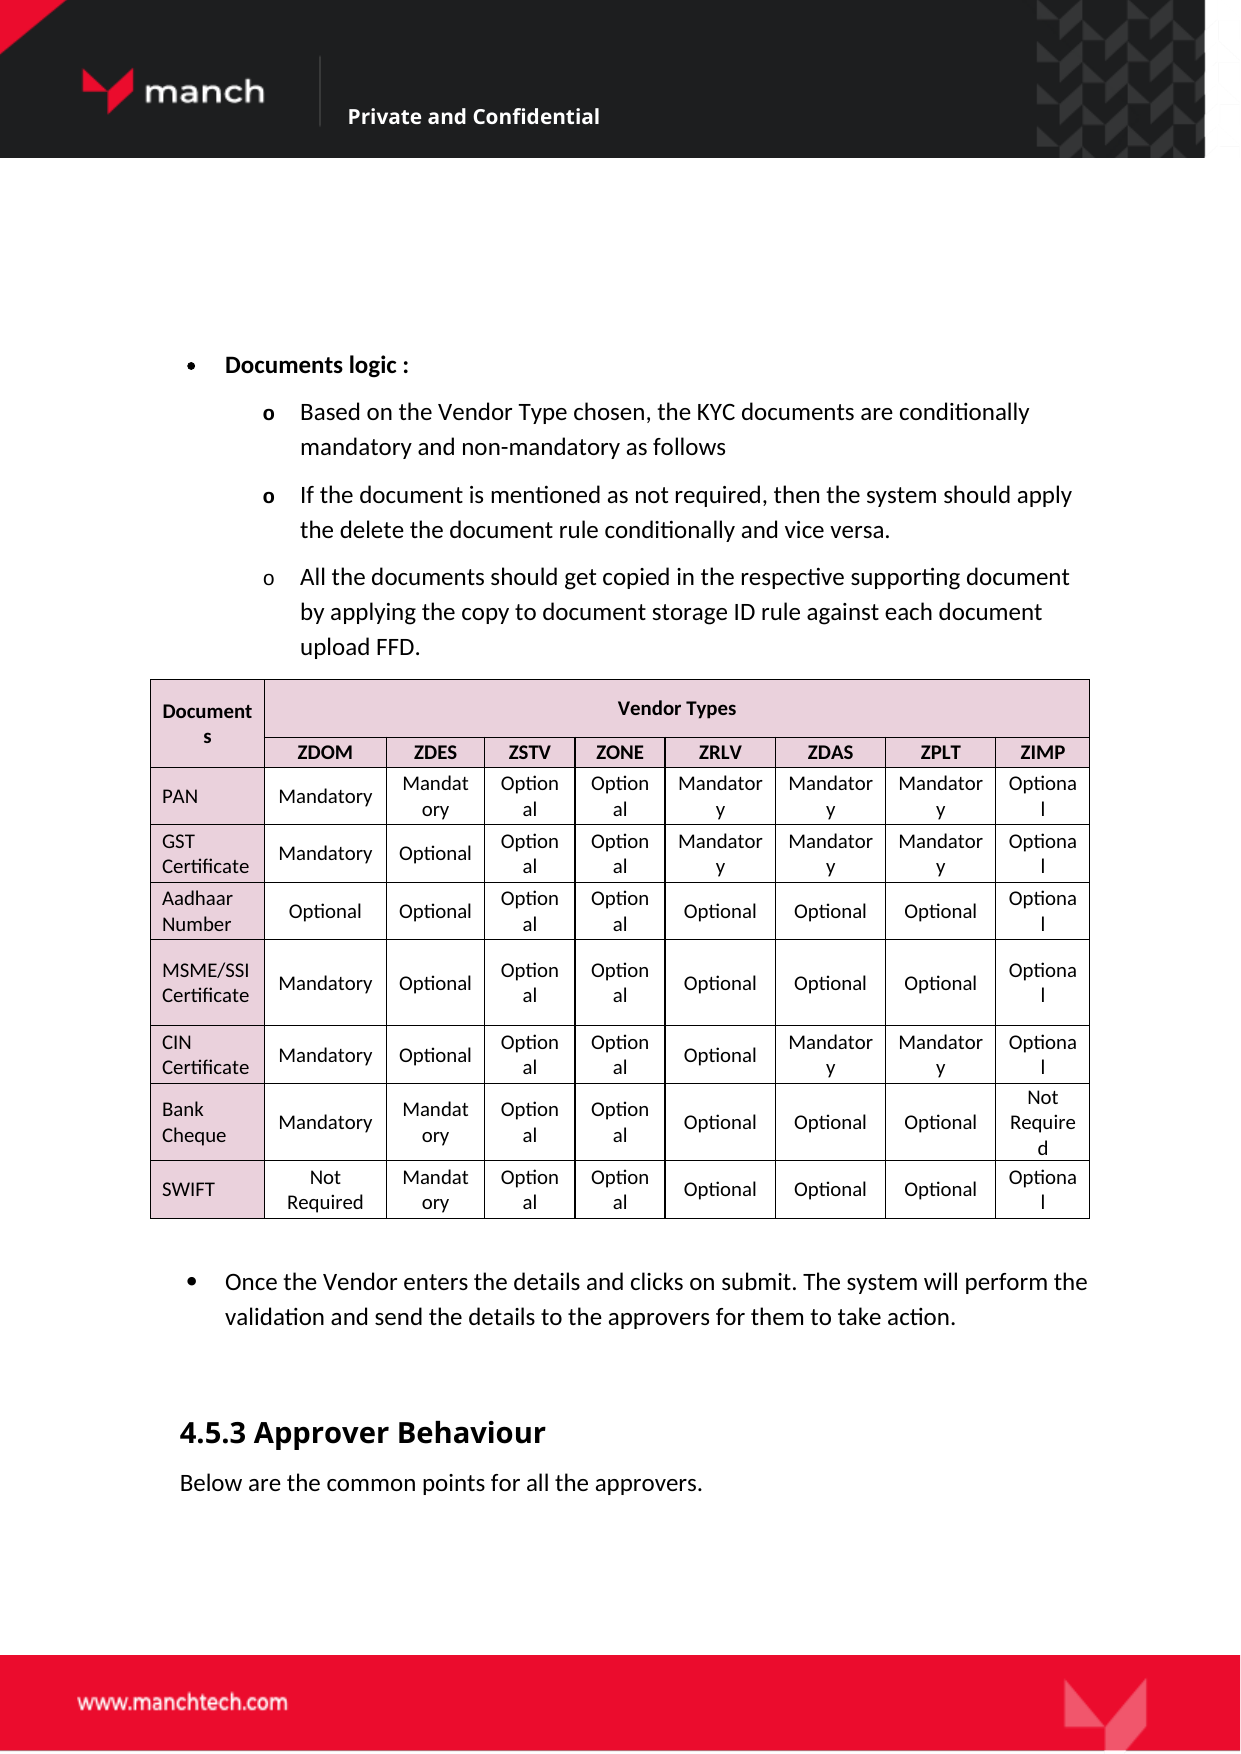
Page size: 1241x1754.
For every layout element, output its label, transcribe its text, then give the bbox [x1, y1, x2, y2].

table_cell ZONE [576, 738, 664, 767]
table_cell Mandatory [886, 768, 995, 824]
table_cell ZIMP [996, 738, 1089, 767]
table_cell Mandatory [265, 940, 386, 1025]
table_cell Optional [996, 1161, 1089, 1218]
table_header Documents [151, 680, 264, 767]
table_cell Optional [996, 1026, 1089, 1083]
table_cell Mandatory [265, 825, 386, 882]
table_cell Optional [576, 1161, 664, 1218]
table_cell PAN [151, 768, 264, 824]
table_cell MSME/SSI Certificate [151, 940, 264, 1025]
table_cell Optional [996, 883, 1089, 939]
table_cell Mandatory [387, 1161, 484, 1218]
table_cell Optional [996, 940, 1089, 1025]
table_cell Optional [776, 1084, 885, 1160]
table_cell Mandatory [666, 768, 775, 824]
table_cell ZPLT [886, 738, 995, 767]
table_cell Mandatory [666, 825, 775, 882]
table_cell Aadhaar Number [151, 883, 264, 939]
table_cell Mandatory [387, 1084, 484, 1160]
table_cell Mandatory [776, 1026, 885, 1083]
list If the document is mentioned as not required, then the system should apply the delete the document rule conditionally and vice versa. [262, 479, 1090, 544]
table_cell Optional [666, 940, 775, 1025]
table_cell Mandatory [776, 825, 885, 882]
table_cell Optional [576, 825, 664, 882]
table_cell Mandatory [265, 1026, 386, 1083]
table_cell Optional [485, 1026, 574, 1083]
table_cell Optional [886, 1084, 995, 1160]
table_cell Mandatory [776, 768, 885, 824]
table_cell Optional [576, 1026, 664, 1083]
table_cell Optional [576, 768, 664, 824]
table_header Vendor Types [265, 680, 1089, 737]
list Documents logic : [187, 349, 1090, 379]
table_cell Optional [776, 883, 885, 939]
table_cell Optional [666, 1026, 775, 1083]
table_cell Optional [576, 1084, 664, 1160]
table_cell ZDES [387, 738, 484, 767]
table_cell Mandatory [387, 768, 484, 824]
table_cell Optional [886, 883, 995, 939]
table_cell Bank Cheque [151, 1084, 264, 1160]
table_cell Optional [886, 1161, 995, 1218]
table_cell Optional [485, 883, 574, 939]
table_cell Optional [996, 825, 1089, 882]
table_cell Not Required [265, 1161, 386, 1218]
table_cell ZDOM [265, 738, 386, 767]
picture [0, 1655, 1241, 1754]
table_cell Mandatory [886, 1026, 995, 1083]
table_cell Optional [387, 883, 484, 939]
list All the documents should get copied in the respective supporting document by applying the copy to document storage ID rule against each document upload FFD. [262, 562, 1090, 662]
table_cell Optional [576, 940, 664, 1025]
table_cell Optional [666, 883, 775, 939]
table_cell ZSTV [485, 738, 574, 767]
table_cell Optional [265, 883, 386, 939]
table_cell Optional [387, 825, 484, 882]
table_cell Optional [666, 1084, 775, 1160]
table_cell CIN Certificate [151, 1026, 264, 1083]
table_cell Optional [886, 940, 995, 1025]
subtitle 4.5.3 Approver Behaviour [179, 1413, 1090, 1452]
table_cell Mandatory [886, 825, 995, 882]
picture [0, 0, 1241, 158]
list Once the Vendor enters the details and clicks on submit. The system will perform the validation and send the details to the approvers for them to take action. [187, 1266, 1090, 1332]
table_cell Optional [387, 1026, 484, 1083]
table_cell Mandatory [265, 768, 386, 824]
table_cell Optional [776, 940, 885, 1025]
table_cell Optional [996, 768, 1089, 824]
table_cell Not Required [996, 1084, 1089, 1160]
table_cell Optional [485, 1084, 574, 1160]
table_cell Mandatory [265, 1084, 386, 1160]
table_cell Optional [776, 1161, 885, 1218]
list Based on the Vendor Type chosen, the KYC documents are conditionally mandatory and non-mandatory as follows [262, 397, 1090, 462]
text Below are the common points for all the approvers. [179, 1467, 1090, 1497]
table_cell Optional [485, 940, 574, 1025]
table_cell ZDAS [776, 738, 885, 767]
table_cell Optional [387, 940, 484, 1025]
table_cell Optional [485, 1161, 574, 1218]
table_cell ZRLV [666, 738, 775, 767]
table_cell Optional [485, 825, 574, 882]
table_cell SWIFT [151, 1161, 264, 1218]
table_cell Optional [576, 883, 664, 939]
table_cell Optional [666, 1161, 775, 1218]
table_cell GST Certificate [151, 825, 264, 882]
table_cell Optional [485, 768, 574, 824]
